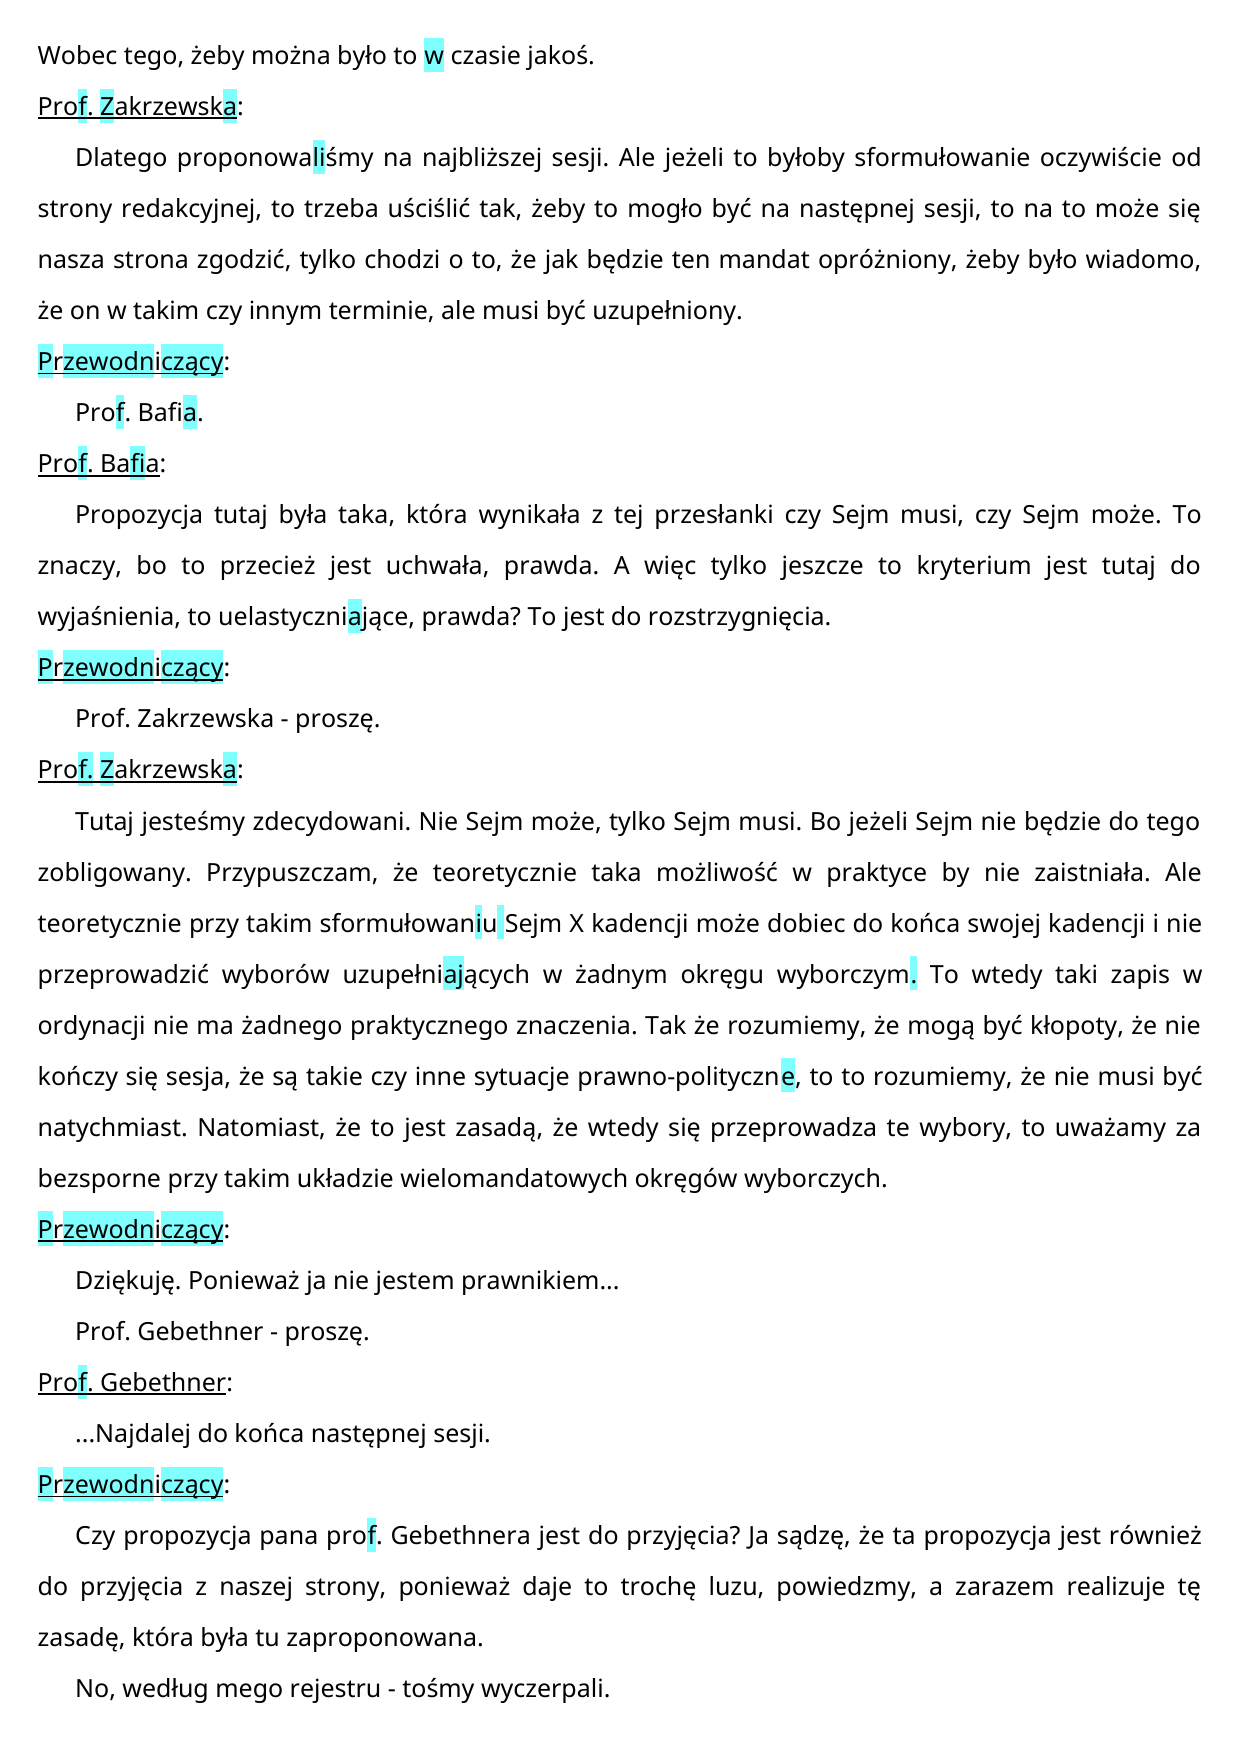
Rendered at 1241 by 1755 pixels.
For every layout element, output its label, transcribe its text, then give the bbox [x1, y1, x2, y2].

text Prof. Gebethner - proszę. [37, 1313, 1203, 1348]
text ...Najdalej do końca następnej sesji. [37, 1416, 1203, 1450]
text Wobec tego, żeby można było to w czasie jakoś. [37, 37, 1203, 72]
text Prof. Bafia: [37, 446, 1203, 480]
text Dziękuję. Ponieważ ja nie jestem prawnikiem... [37, 1262, 1203, 1297]
text Prof. Gebethner: [37, 1364, 1203, 1399]
text Czy propozycja pana prof. Gebethnera jest do przyjęcia? Ja sądzę, że ta propozycja jest również do przyjęcia z naszej strony, ponieważ daje to trochę luzu, powiedzmy, a zarazem realizuje tę zasadę, która była tu zaproponowana. [37, 1518, 1203, 1654]
subtitle Przewodniczący: [37, 1211, 1203, 1246]
text Tutaj jesteśmy zdecydowani. Nie Sejm może, tylko Sejm musi. Bo jeżeli Sejm nie będzie do tego zobligowany. Przypuszczam, że teoretycznie taka możliwość w praktyce by nie zaistniała. Ale teoretycznie przy takim sformułowaniu Sejm X kadencji może dobiec do końca swojej kadencji i nie przeprowadzić wyborów uzupełniających w żadnym okręgu wyborczym. To wtedy taki zapis w ordynacji nie ma żadnego praktycznego znaczenia. Tak że rozumiemy, że mogą być kłopoty, że nie kończy się sesja, że są takie czy inne sytuacje prawno-polityczne, to to rozumiemy, że nie musi być natychmiast. Natomiast, że to jest zasadą, że wtedy się przeprowadza te wybory, to uważamy za bezsporne przy takim układzie wielomandatowych okręgów wyborczych. [37, 803, 1203, 1194]
text Propozycja tutaj była taka, która wynikała z tej przesłanki czy Sejm musi, czy Sejm może. To znaczy, bo to przecież jest uchwała, prawda. A więc tylko jeszcze to kryterium jest tutaj do wyjaśnienia, to uelastyczniające, prawda? To jest do rozstrzygnięcia. [37, 497, 1203, 633]
text Prof. Bafia. [37, 395, 1203, 429]
text Prof. Zakrzewska: [37, 88, 1203, 123]
text Prof. Zakrzewska: [37, 752, 1203, 786]
text Dlatego proponowaliśmy na najbliższej sesji. Ale jeżeli to byłoby sformułowanie oczywiście od strony redakcyjnej, to trzeba uściślić tak, żeby to mogło być na następnej sesji, to na to może się nasza strona zgodzić, tylko chodzi o to, że jak będzie ten mandat opróżniony, żeby było wiadomo, że on w takim czy innym terminie, ale musi być uzupełniony. [37, 139, 1203, 327]
text No, według mego rejestru - tośmy wyczerpali. [37, 1671, 1203, 1705]
text Przewodniczący: [37, 344, 1203, 378]
text Prof. Zakrzewska - proszę. [37, 701, 1203, 735]
text Przewodniczący: [37, 650, 1203, 684]
text Przewodniczący: [37, 1467, 1203, 1501]
